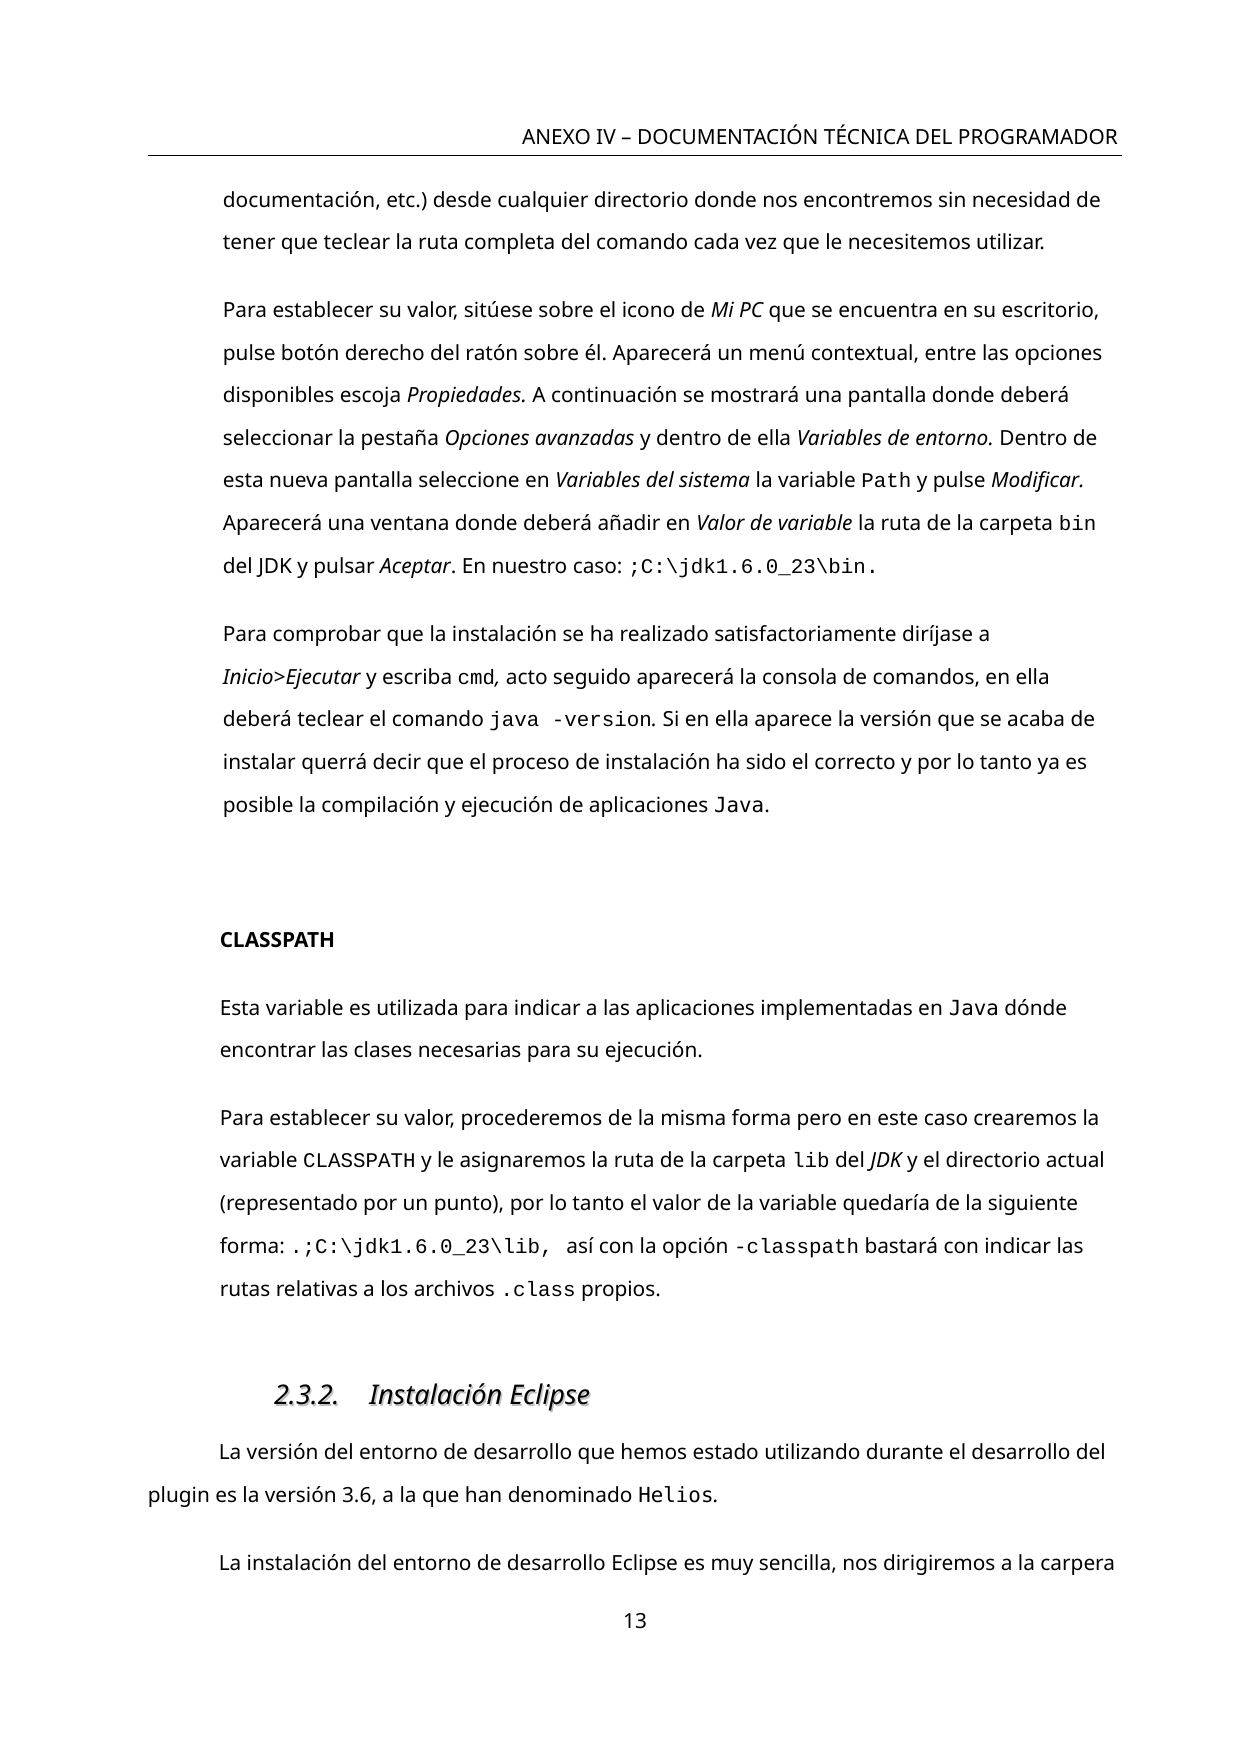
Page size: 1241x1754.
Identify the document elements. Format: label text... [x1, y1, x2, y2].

text Para establecer su valor, procederemos de la misma forma pero en este caso crearemos la variable CLASSPATH y le asignaremos la ruta de la carpeta lib del JDK y el directorio actual (representado por un punto), por lo tanto el valor de la variable quedaría de la siguiente forma: .;C:\jdk1.6.0_23\lib, así con la opción -classpath bastará con indicar las rutas relativas a los archivos .class propios. [219, 1103, 1122, 1302]
text Esta variable es utilizada para indicar a las aplicaciones implementadas en Java dónde encontrar las clases necesarias para su ejecución. [219, 993, 1122, 1064]
text La versión del entorno de desarrollo que hemos estado utilizando durante el desarrollo del plugin es la versión 3.6, a la que han denominado Helios. [148, 1437, 1122, 1508]
list Para establecer su valor, sitúese sobre el icono de Mi PC que se encuentra en su escritorio, pulse botón derecho del ratón sobre él. Aparecerá un menú contextual, entre las opciones disponibles escoja Propiedades. A continuación se mostrará una pantalla donde deberá seleccionar la pestaña Opciones avanzadas y dentro de ella Variables de entorno. Dentro de esta nueva pantalla seleccione en Variables del sistema la variable Path y pulse Modificar. Aparecerá una ventana donde deberá añadir en Valor de variable la ruta de la carpeta bin del JDK y pulsar Aceptar. En nuestro caso: ;C:\jdk1.6.0_23\bin. [185, 295, 1122, 580]
subtitle Instalación Eclipse [339, 1376, 1122, 1412]
list Para comprobar que la instalación se ha realizado satisfactoriamente diríjase a Inicio>Ejecutar y escriba cmd, acto seguido aparecerá la consola de comandos, en ella deberá teclear el comando java -version. Si en ella aparece la versión que se acaba de instalar querrá decir que el proceso de instalación ha sido el correcto y por lo tanto ya es posible la compilación y ejecución de aplicaciones Java. [185, 619, 1122, 818]
text La instalación del entorno de desarrollo Eclipse es muy sencilla, nos dirigiremos a la carpera [148, 1548, 1122, 1576]
list documentación, etc.) desde cualquier directorio donde nos encontremos sin necesidad de tener que teclear la ruta completa del comando cada vez que le necesitemos utilizar. [185, 185, 1122, 256]
text CLASSPATH [219, 925, 1122, 953]
